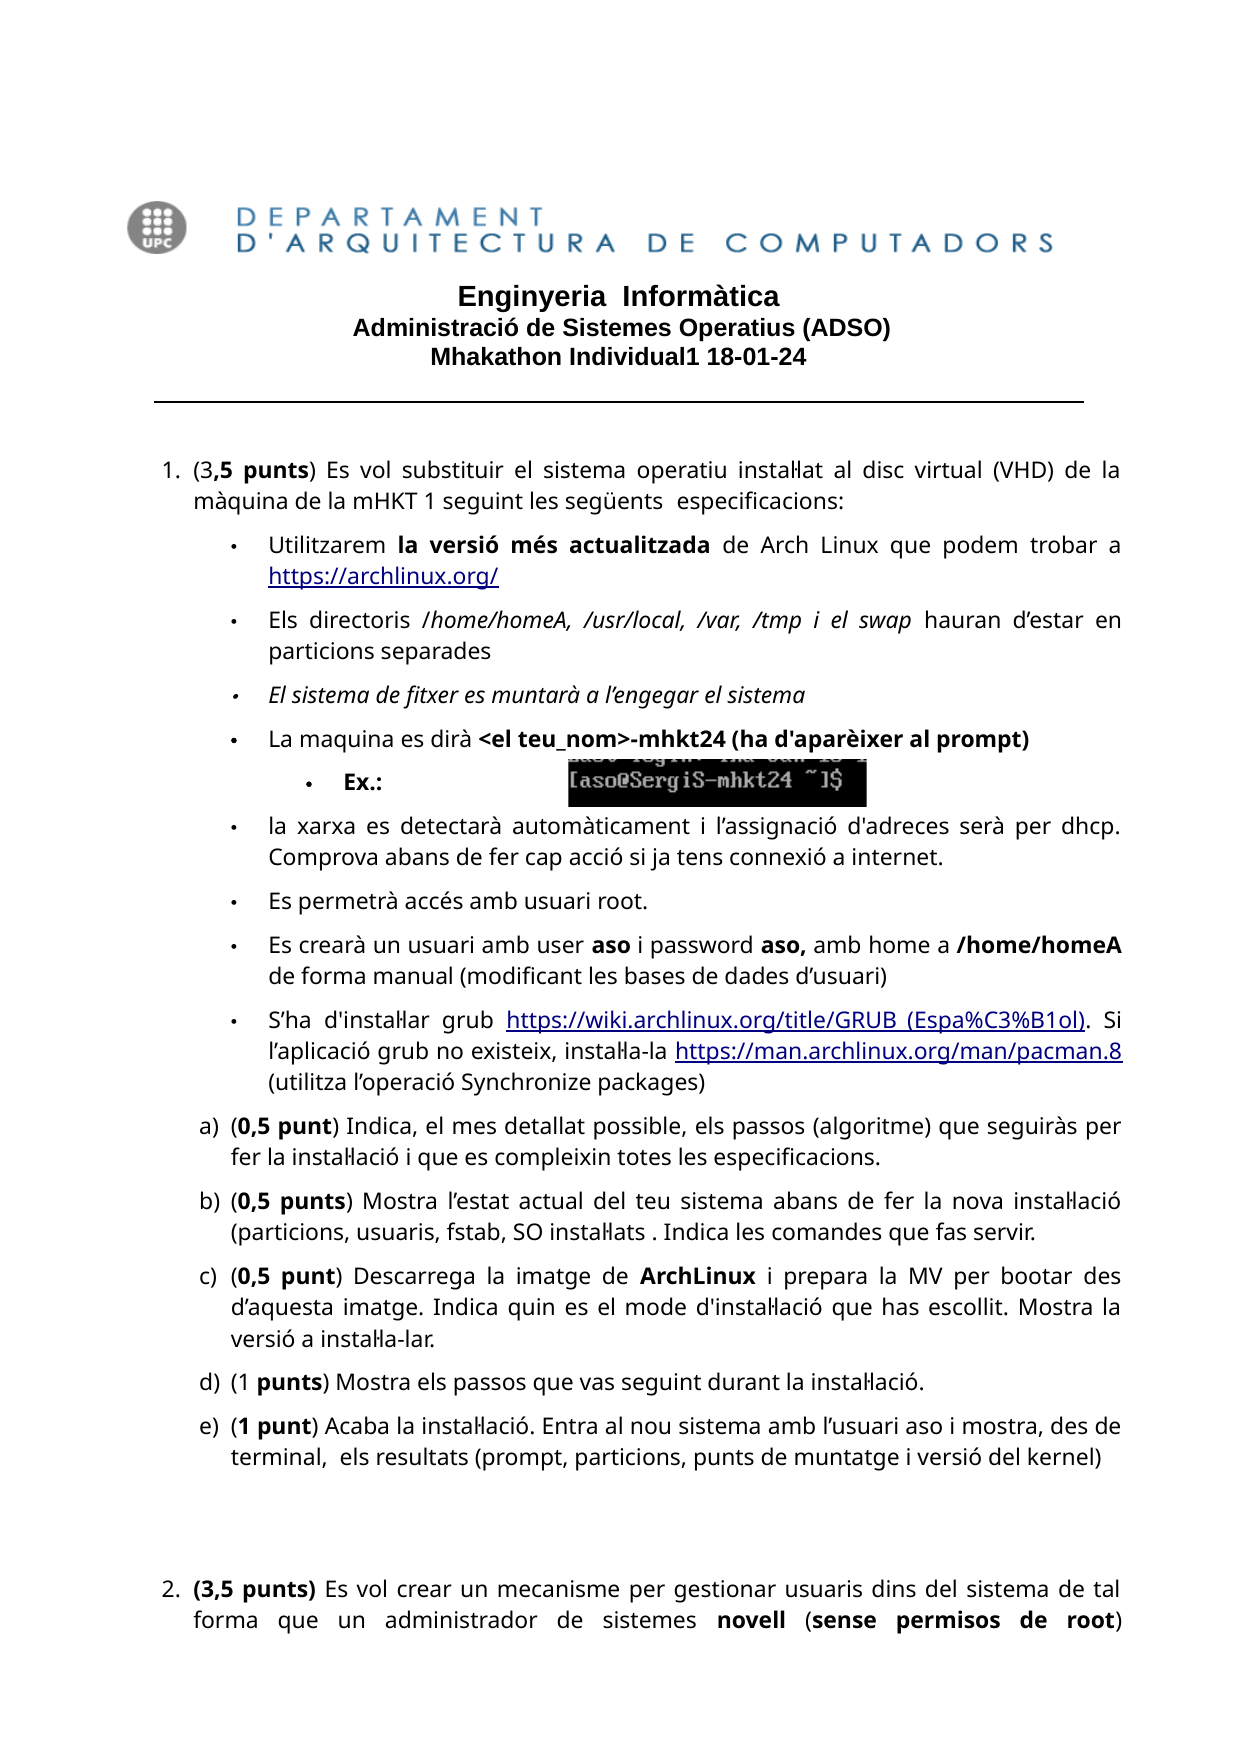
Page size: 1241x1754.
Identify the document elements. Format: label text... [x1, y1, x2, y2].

list Els directoris /home/homeA, /usr/local, /var, /tmp i el swap hauran d’estar en particions separades [231, 604, 1122, 666]
list Ex.: [306, 766, 568, 798]
picture [568, 759, 867, 807]
list (0,5 punts) Mostra l’estat actual del teu sistema abans de fer la nova instal·lació (particions, usuaris, fstab, SO instal·lats . Indica les comandes que fas servir. [193, 1185, 1122, 1248]
list [867, 766, 1122, 798]
list El sistema de fitxer es muntarà a l’engegar el sistema [231, 679, 1122, 710]
list la xarxa es detectarà automàticament i l’assignació d'adreces serà per dhcp. Comprova abans de fer cap acció si ja tens connexió a internet. [231, 810, 1122, 873]
picture [233, 204, 1112, 254]
list (0,5 punt) Indica, el mes detallat possible, els passos (algoritme) que seguiràs per fer la instal·lació i que es compleixin totes les especificacions. [193, 1110, 1122, 1173]
list (3,5 punts) Es vol crear un mecanisme per gestionar usuaris dins del sistema de tal forma que un administrador de sistemes novell (sense permisos de root) [156, 1573, 1122, 1635]
list (3,5 punts) Es vol substituir el sistema operatiu instal·lat al disc virtual (VHD) de la màquina de la mHKT 1 seguint les següents especificacions: [156, 454, 1122, 516]
list S’ha d'instal·lar grub https://wiki.archlinux.org/title/GRUB_(Espa%C3%B1ol). Si l’aplicació grub no existeix, instal·la-la https://man.archlinux.org/man/pacman.8 (utilitza l’operació Synchronize packages) [231, 1004, 1122, 1098]
list Es crearà un usuari amb user aso i password aso, amb home a /home/homeA de forma manual (modificant les bases de dades d’usuari) [231, 929, 1122, 991]
list (1 punt) Acaba la instal·lació. Entra al nou sistema amb l’usuari aso i mostra, des de terminal, els resultats (prompt, particions, punts de muntatge i versió del kernel) [193, 1410, 1122, 1473]
picture [126, 201, 188, 254]
list (1 punts) Mostra els passos que vas seguint durant la instal·lació. [193, 1366, 1122, 1398]
list Utilitzarem la versió més actualitzada de Arch Linux que podem trobar a https://archlinux.org/ [231, 529, 1122, 591]
list Es permetrà accés amb usuari root. [231, 885, 1122, 916]
list La maquina es dirà <el teu_nom>-mhkt24 (ha d'aparèixer al prompt) [231, 723, 1122, 754]
list (0,5 punt) Descarrega la imatge de ArchLinux i prepara la MV per bootar des d’aquesta imatge. Indica quin es el mode d'instal·lació que has escollit. Mostra la versió a instal·la-lar. [193, 1260, 1122, 1354]
